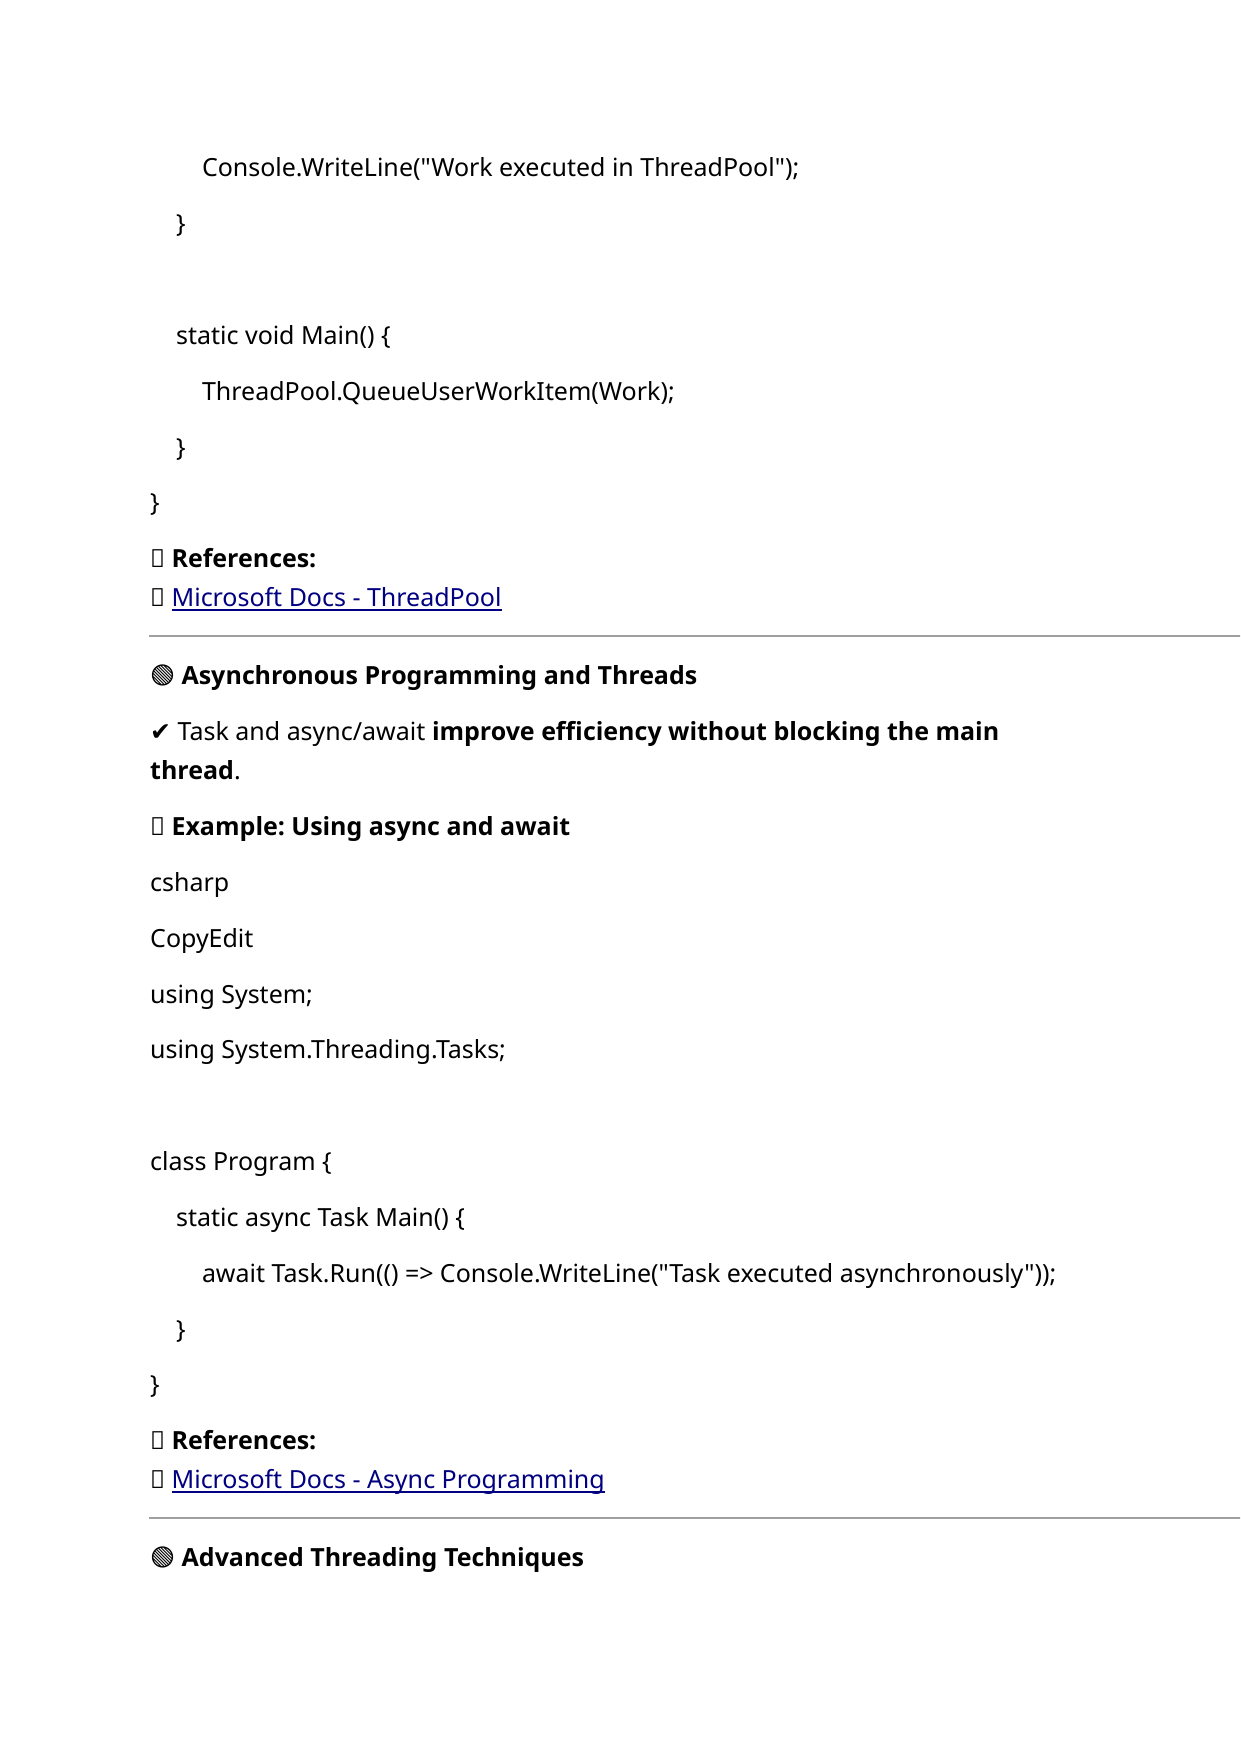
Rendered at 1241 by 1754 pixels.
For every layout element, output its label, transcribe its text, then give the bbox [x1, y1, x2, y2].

text } [150, 1311, 1090, 1345]
text 📌 References: 🔗 Microsoft Docs - ThreadPool [150, 541, 1090, 614]
text using System.Threading.Tasks; [150, 1032, 1090, 1066]
text ThreadPool.QueueUserWorkItem(Work); [150, 373, 1090, 407]
text 📌 References: 🔗 Microsoft Docs - Async Programming [150, 1423, 1090, 1496]
text csharp [150, 864, 1090, 899]
text ✔️ Task and async/await improve efficiency without blocking the main thread. [150, 714, 1090, 787]
text class Program { [150, 1144, 1090, 1178]
text static void Main() { [150, 317, 1090, 352]
text CopyEdit [150, 920, 1090, 954]
text await Task.Run(() => Console.WriteLine("Task executed asynchronously")); [150, 1255, 1090, 1289]
text } [150, 429, 1090, 463]
text } [150, 485, 1090, 519]
text } [150, 1367, 1090, 1401]
text static async Task Main() { [150, 1199, 1090, 1234]
text 🟢 Asynchronous Programming and Threads [150, 658, 1090, 692]
text Console.WriteLine("Work executed in ThreadPool"); [150, 150, 1090, 184]
text } [150, 206, 1090, 240]
text 🟢 Advanced Threading Techniques [150, 1540, 1090, 1574]
text 📌 Example: Using async and await [150, 809, 1090, 843]
text using System; [150, 976, 1090, 1010]
